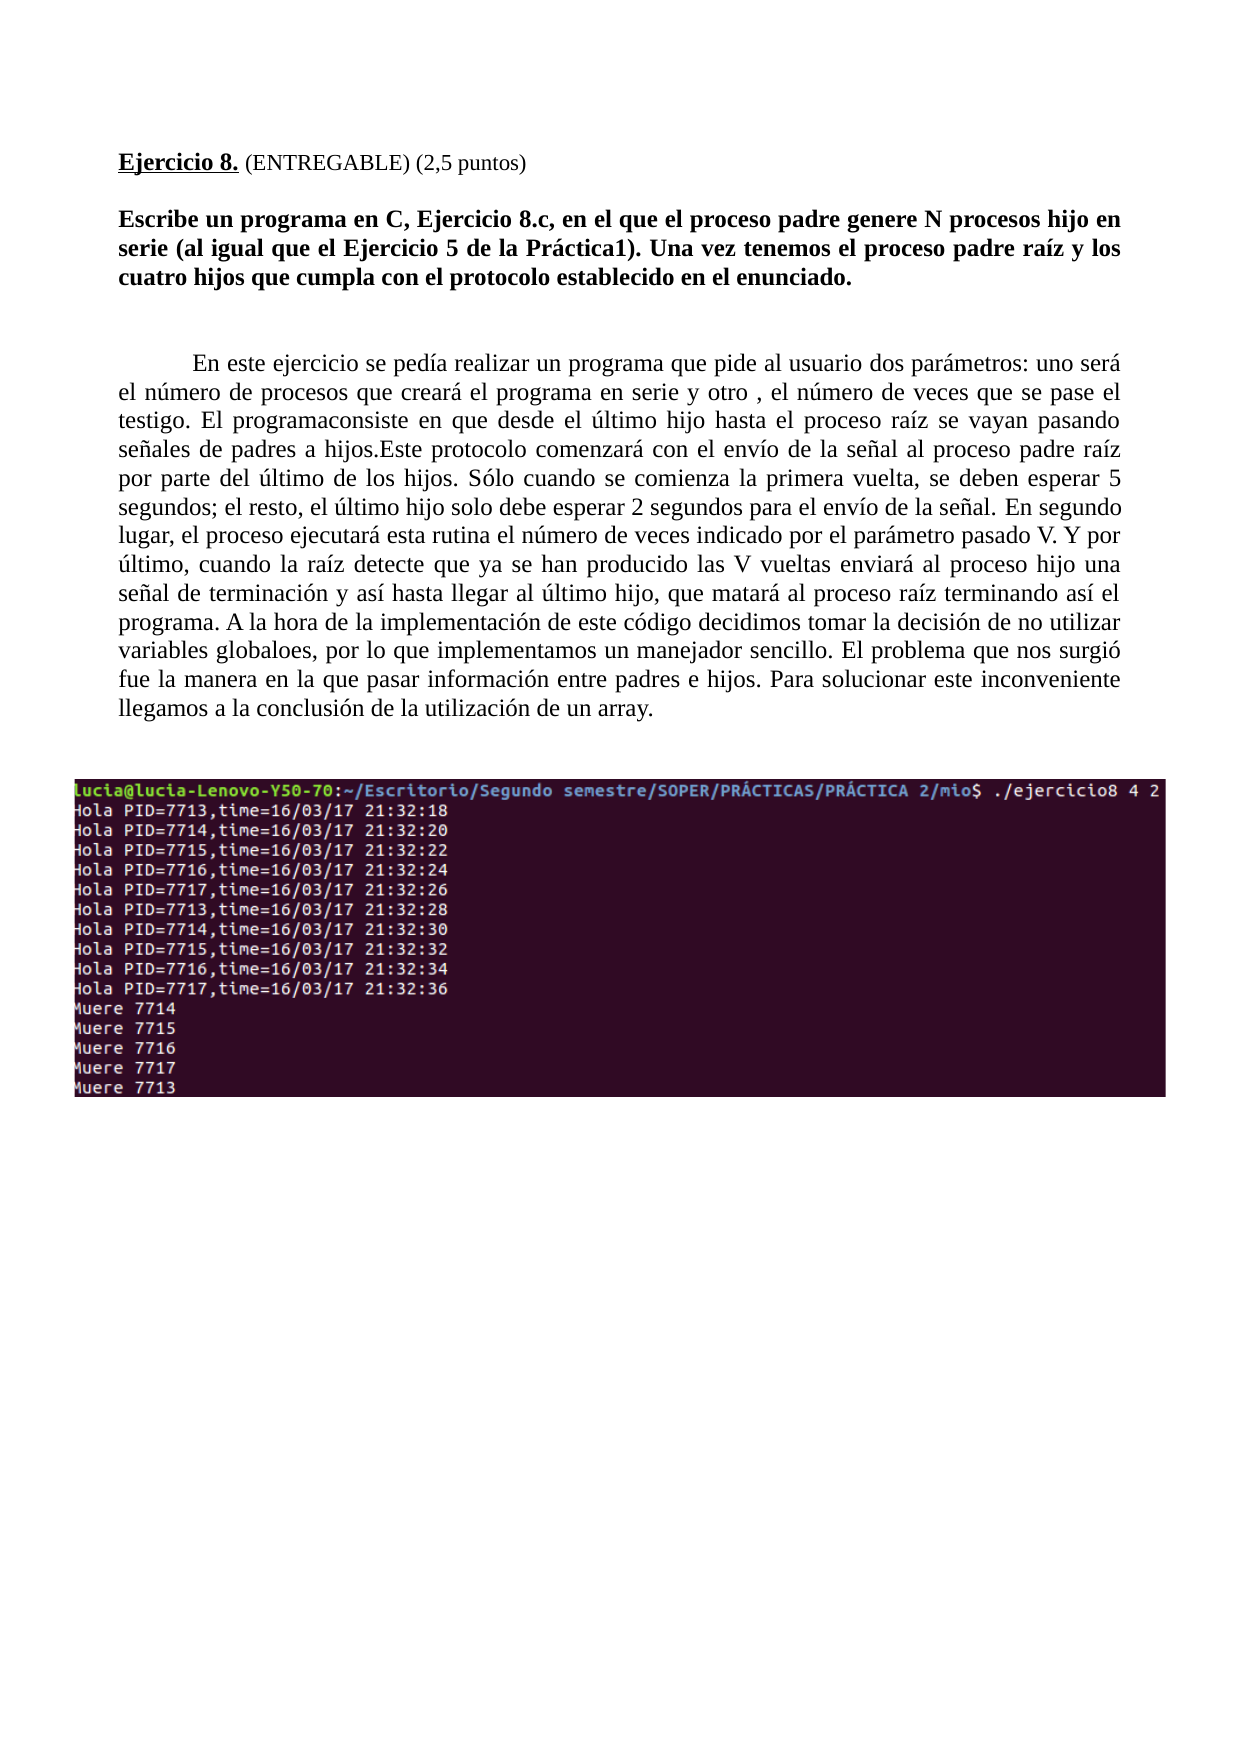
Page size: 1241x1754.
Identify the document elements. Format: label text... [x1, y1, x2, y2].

picture [74, 779, 1166, 1097]
text Escribe un programa en C, Ejercicio 8.c, en el que el proceso padre genere N procesos hijo en serie (al igual que el Ejercicio 5 de la Práctica1). Una vez tenemos el proceso padre raíz y los cuatro hijos que cumpla con el protocolo establecido en el enunciado. [118, 204, 1122, 291]
text En este ejercicio se pedía realizar un programa que pide al usuario dos parámetros: uno será el número de procesos que creará el programa en serie y otro , el número de veces que se pase el testigo. El programaconsiste en que desde el último hijo hasta el proceso raíz se vayan pasando señales de padres a hijos.Este protocolo comenzará con el envío de la señal al proceso padre raíz por parte del último de los hijos. Sólo cuando se comienza la primera vuelta, se deben esperar 5 segundos; el resto, el último hijo solo debe esperar 2 segundos para el envío de la señal. En segundo lugar, el proceso ejecutará esta rutina el número de veces indicado por el parámetro pasado V. Y por último, cuando la raíz detecte que ya se han producido las V vueltas enviará al proceso hijo una señal de terminación y así hasta llegar al último hijo, que matará al proceso raíz terminando así el programa. A la hora de la implementación de este código decidimos tomar la decisión de no utilizar variables globaloes, por lo que implementamos un manejador sencillo. El problema que nos surgió fue la manera en la que pasar información entre padres e hijos. Para solucionar este inconveniente llegamos a la conclusión de la utilización de un array. [118, 348, 1122, 722]
text Ejercicio 8. (ENTREGABLE) (2,5 puntos) [118, 147, 1122, 176]
